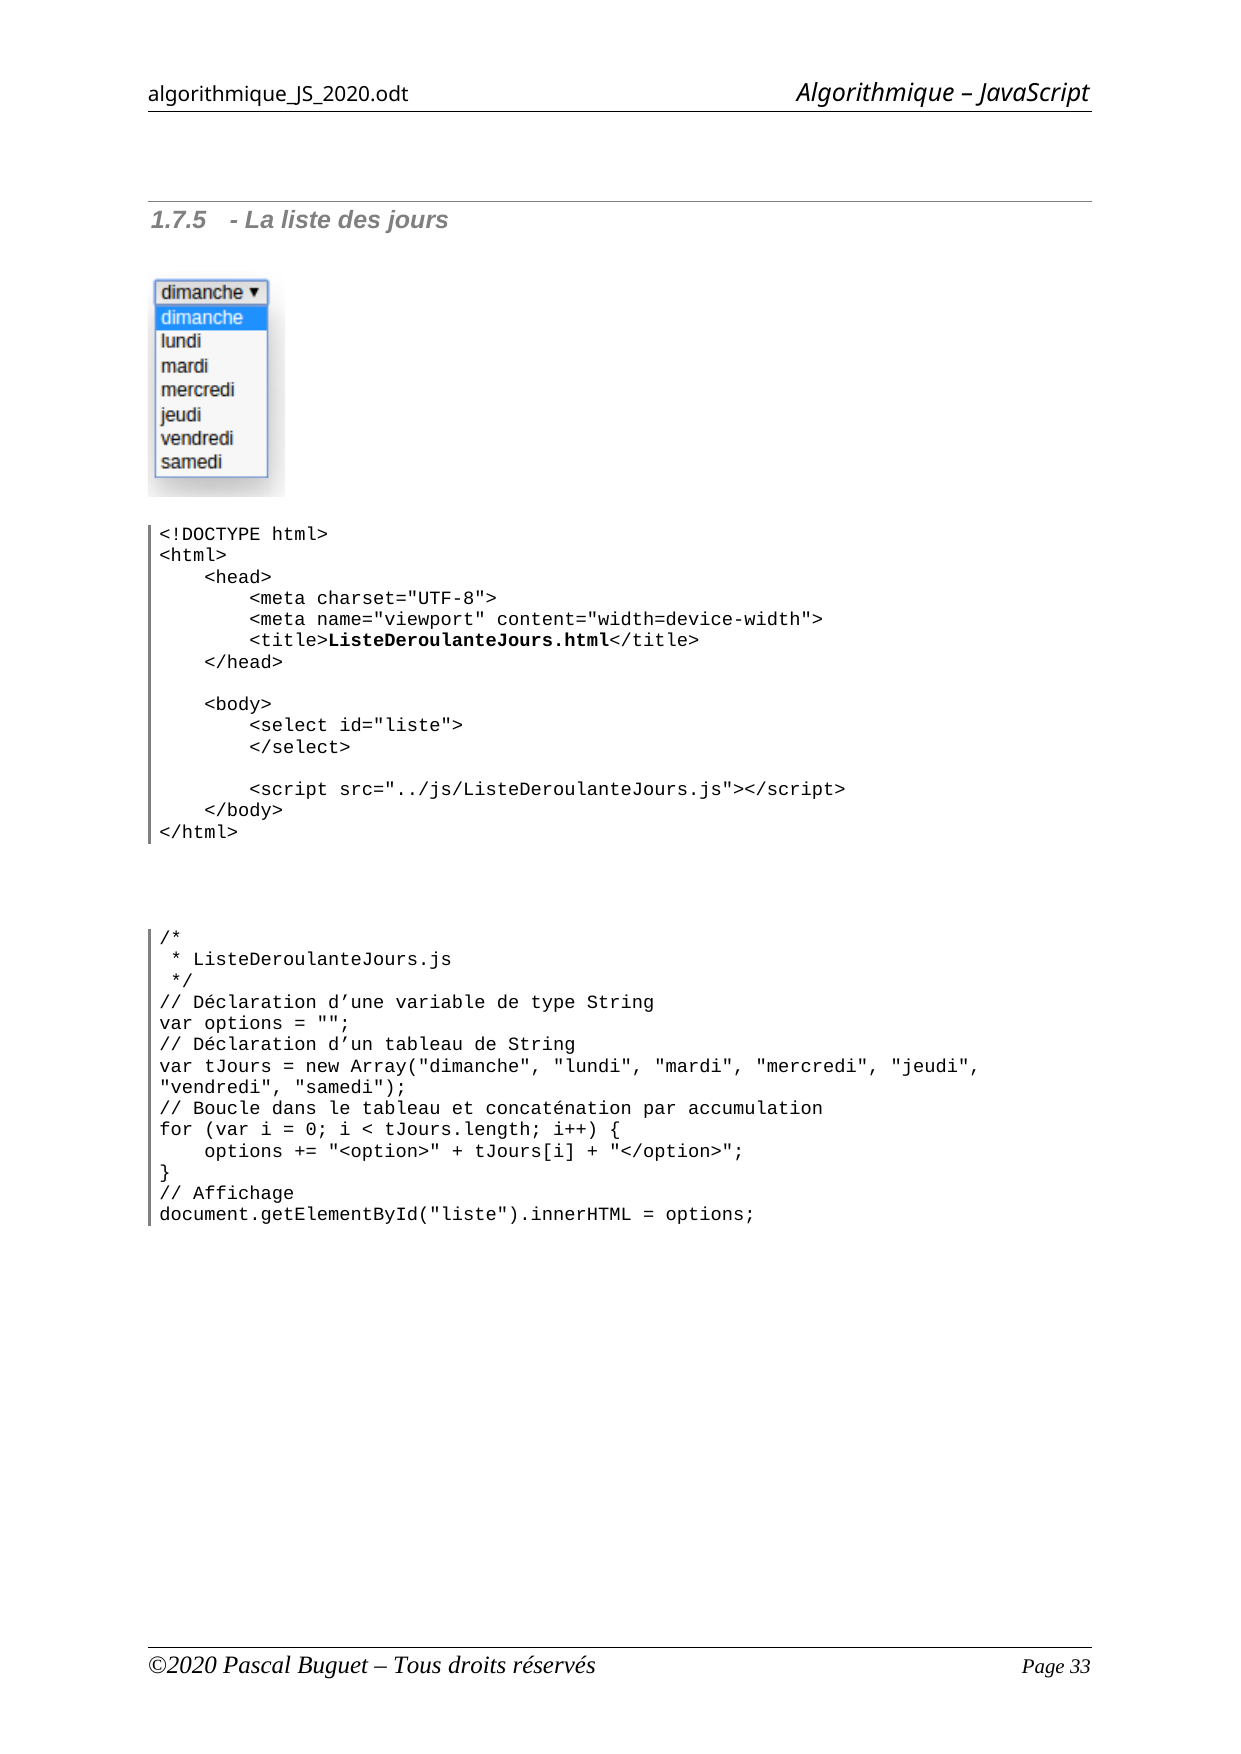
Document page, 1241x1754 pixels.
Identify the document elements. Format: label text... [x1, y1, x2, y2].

text <meta name="viewport" content="width=device-width"> [151, 610, 1092, 631]
text var options = ""; [151, 1014, 1092, 1035]
text // Déclaration d’un tableau de String [151, 1035, 1092, 1056]
text <html> [151, 546, 1092, 567]
text <title>ListeDeroulanteJours.html</title> [151, 631, 1092, 652]
text // Boucle dans le tableau et concaténation par accumulation [151, 1099, 1092, 1120]
text </html> [151, 822, 1092, 844]
text /* [151, 929, 1092, 950]
text </head> [151, 652, 1092, 674]
text <script src="../js/ListeDeroulanteJours.js"></script> [151, 780, 1092, 801]
text * ListeDeroulanteJours.js [151, 950, 1092, 971]
text <select id="liste"> [151, 716, 1092, 737]
text } [151, 1163, 1092, 1184]
text for (var i = 0; i < tJours.length; i++) { [151, 1120, 1092, 1141]
text var tJours = new Array("dimanche", "lundi", "mardi", "mercredi", "jeudi", "vendredi", "samedi"); [151, 1056, 1092, 1099]
text <head> [151, 567, 1092, 589]
text // Déclaration d’une variable de type String [151, 993, 1092, 1014]
picture [147, 271, 286, 497]
text // Affichage [151, 1184, 1092, 1205]
text document.getElementById("liste").innerHTML = options; [151, 1205, 1092, 1226]
text </body> [151, 801, 1092, 822]
text <meta charset="UTF-8"> [151, 589, 1092, 610]
text */ [151, 971, 1092, 993]
text </select> [151, 737, 1092, 759]
subtitle - La liste des jours [148, 202, 1092, 237]
text options += "<option>" + tJours[i] + "</option>"; [151, 1141, 1092, 1163]
text <body> [151, 695, 1092, 716]
text <!DOCTYPE html> [151, 525, 1092, 546]
